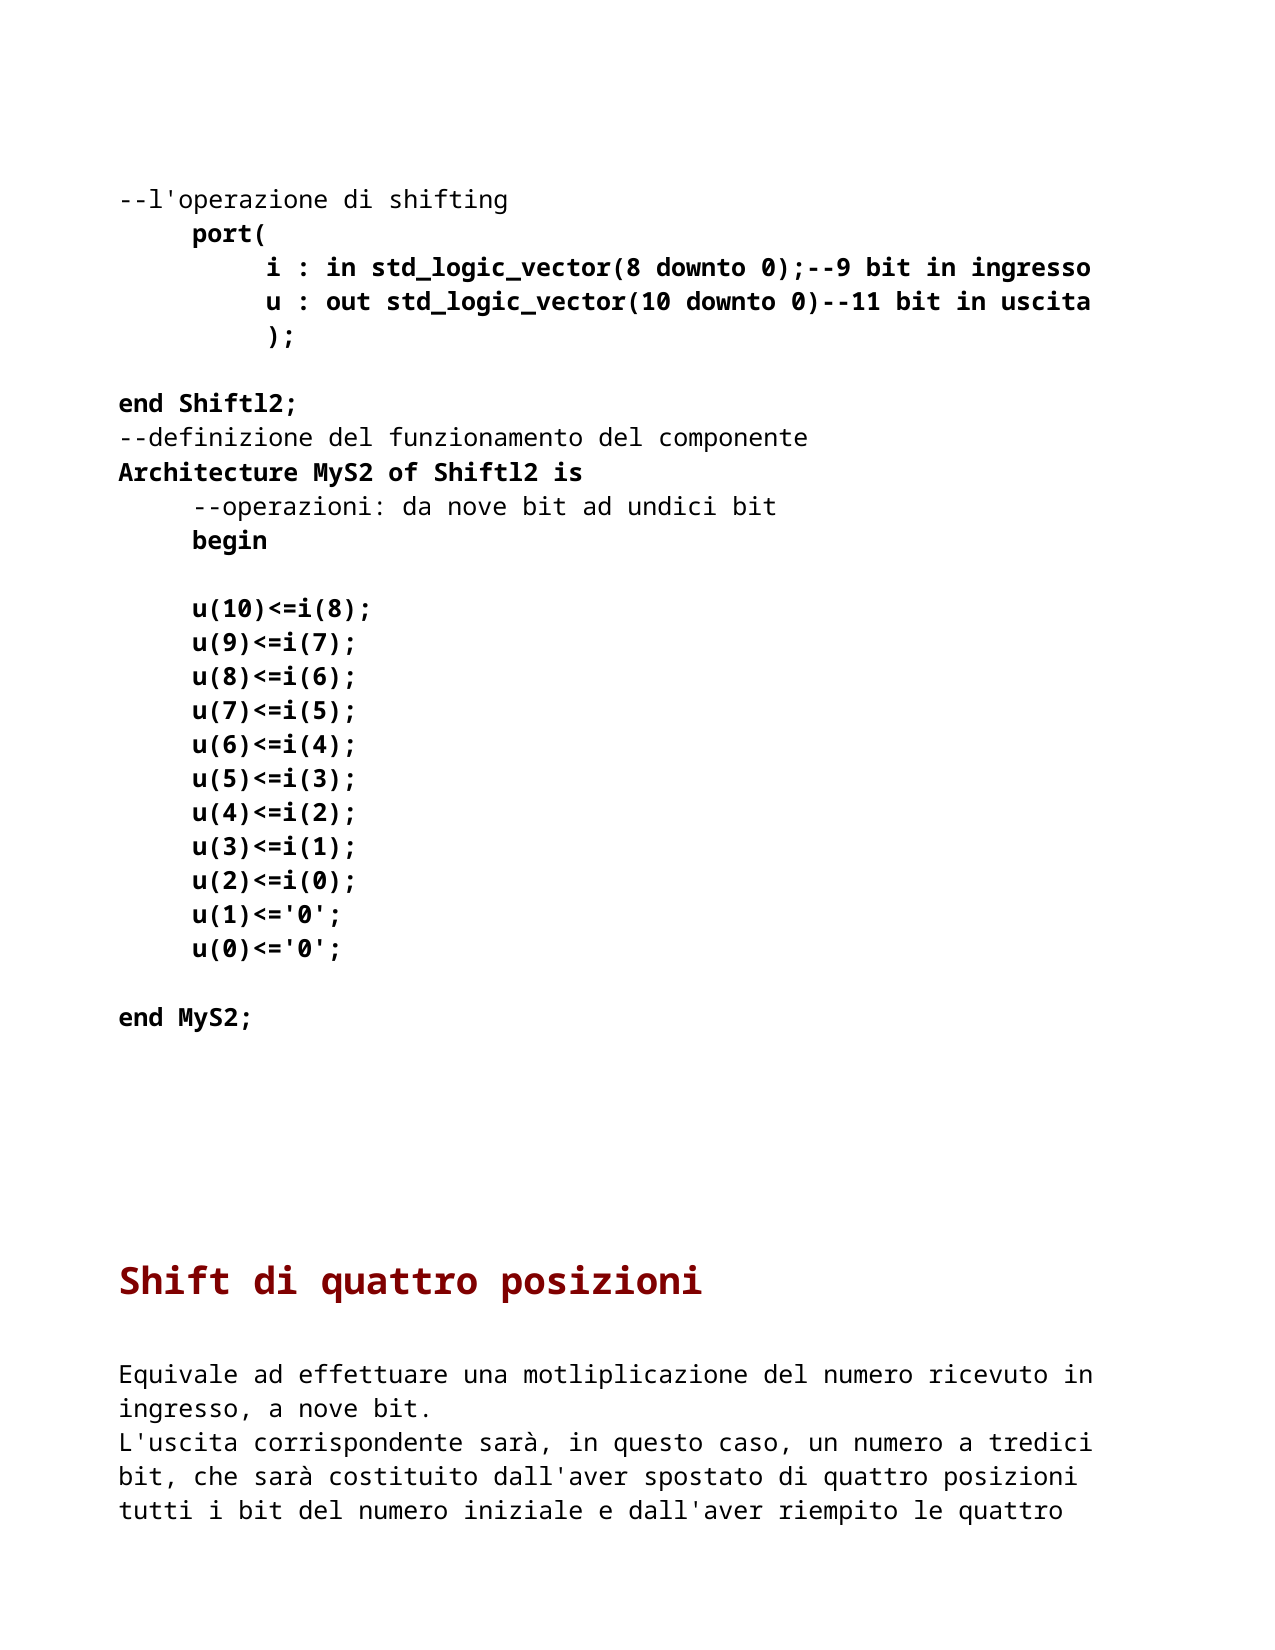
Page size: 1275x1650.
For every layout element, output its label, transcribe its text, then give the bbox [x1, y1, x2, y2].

text u(0)<='0'; [118, 931, 1157, 965]
text L'uscita corrispondente sarà, in questo caso, un numero a tredici bit, che sarà costituito dall'aver spostato di quattro posizioni tutti i bit del numero iniziale e dall'aver riempito le quattro [118, 1425, 1157, 1527]
text u(6)<=i(4); [118, 727, 1157, 761]
text port( [118, 216, 1157, 250]
text u(2)<=i(0); [118, 863, 1157, 897]
text Shift di quattro posizioni [118, 1254, 1157, 1306]
text i : in std_logic_vector(8 downto 0);--9 bit in ingresso [118, 250, 1157, 284]
text --definizione del funzionamento del componente [118, 420, 1157, 454]
text --l'operazione di shifting [118, 182, 1157, 216]
text u : out std_logic_vector(10 downto 0)--11 bit in uscita [118, 284, 1157, 318]
text Architecture MyS2 of Shiftl2 is [118, 454, 1157, 488]
text u(7)<=i(5); [118, 693, 1157, 727]
text end MyS2; [118, 999, 1157, 1033]
text Equivale ad effettuare una motliplicazione del numero ricevuto in ingresso, a nove bit. [118, 1357, 1157, 1425]
text --operazioni: da nove bit ad undici bit [118, 488, 1157, 522]
text u(1)<='0'; [118, 897, 1157, 931]
text u(3)<=i(1); [118, 829, 1157, 863]
text u(9)<=i(7); [118, 624, 1157, 658]
text u(8)<=i(6); [118, 658, 1157, 693]
text u(4)<=i(2); [118, 795, 1157, 829]
text end Shiftl2; [118, 386, 1157, 420]
text begin [118, 522, 1157, 556]
text ); [118, 318, 1157, 352]
text u(5)<=i(3); [118, 761, 1157, 795]
text u(10)<=i(8); [118, 590, 1157, 624]
